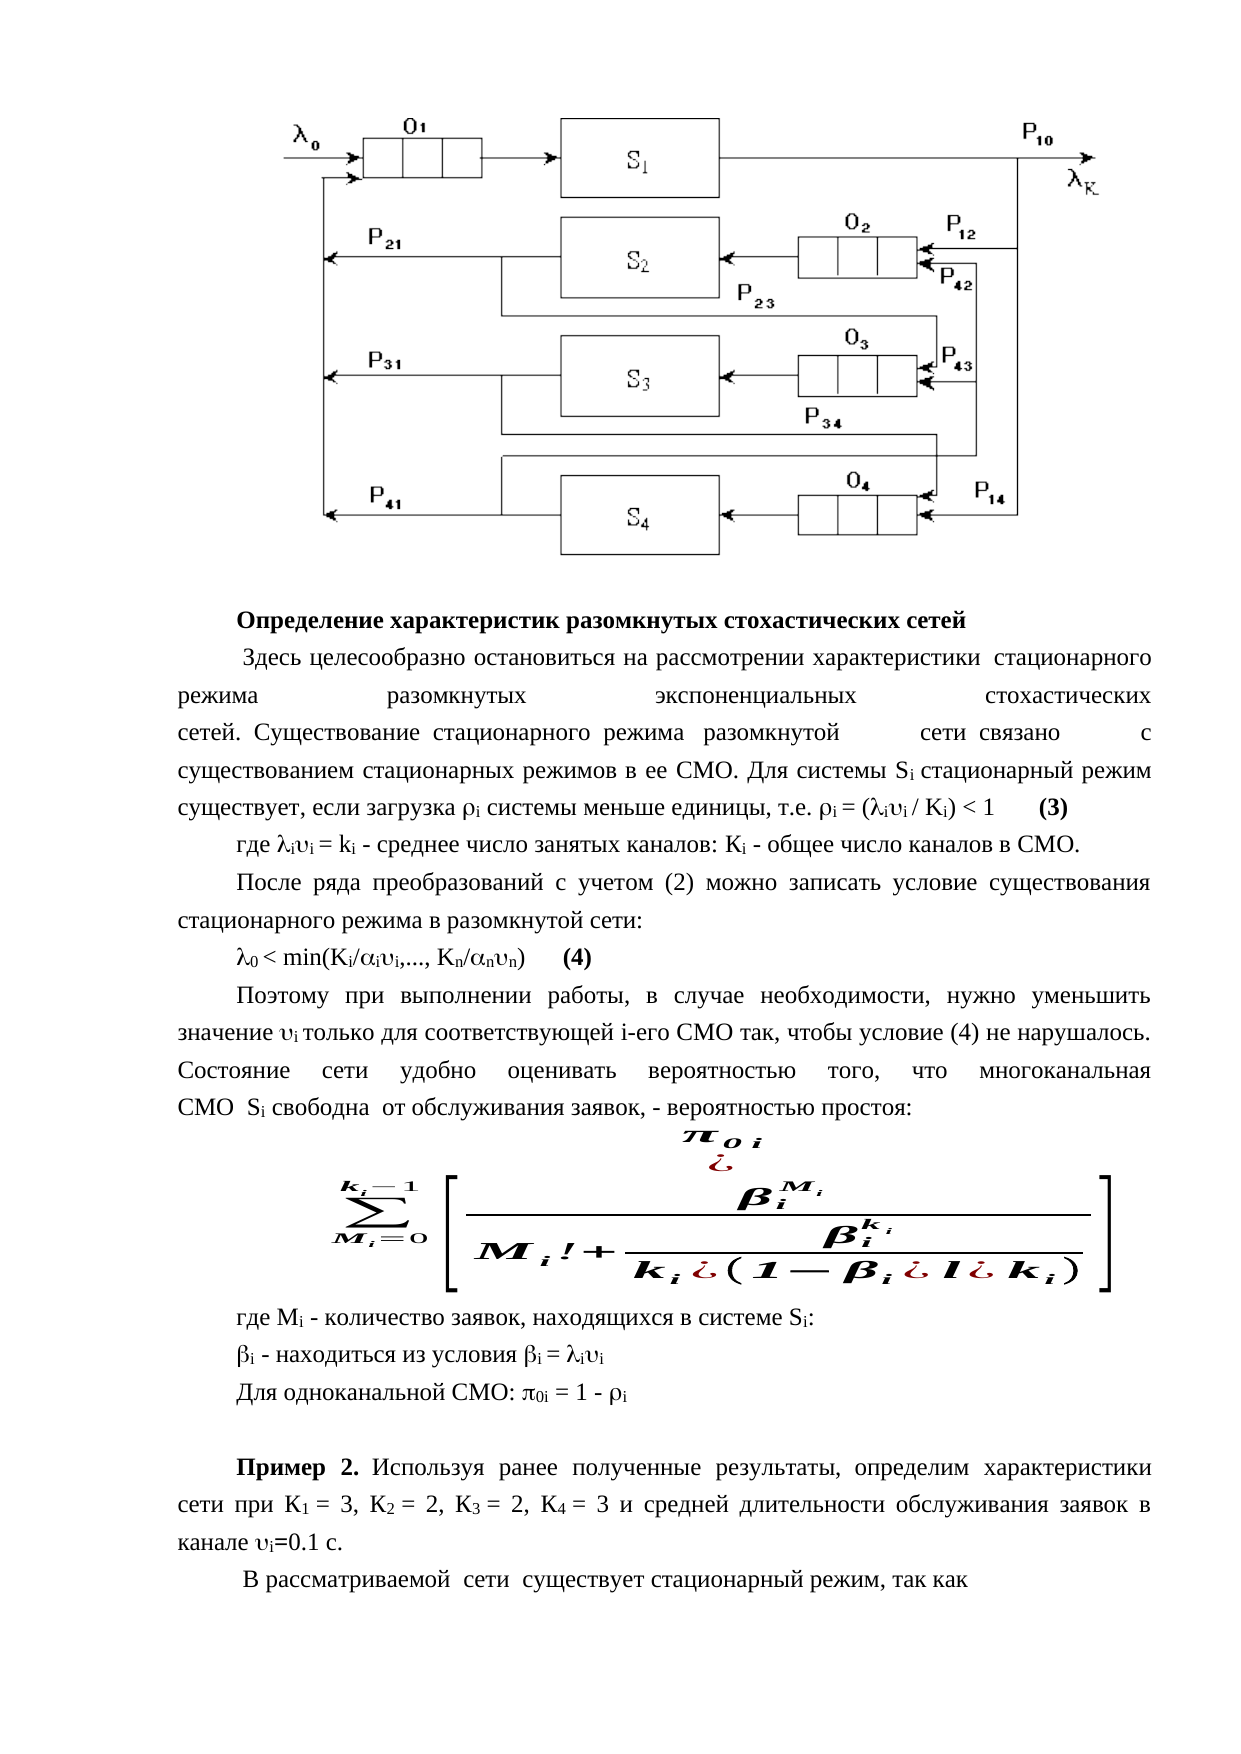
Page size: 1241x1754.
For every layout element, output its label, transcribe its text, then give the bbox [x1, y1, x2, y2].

text i - находиться из условия i = ii [177, 1331, 1152, 1368]
text где ii = ki - среднее число занятых каналов: Кi - общее число каналов в СМО. [177, 821, 1152, 859]
text где Мi - количество заявок, находящихся в системе Si: [177, 1293, 1152, 1331]
text После ряда преобразований с учетом (2) можно записать условие существования стационарного режима в разомкнутой сети: [177, 859, 1152, 934]
text Для одноканальной СМО: 0i = 1 - i [177, 1368, 1152, 1406]
text Поэтому при выполнении работы, в случае необходимости, нужно уменьшить значение i только для соответствующей i-его СМО так, чтобы условие (4) не нарушалось. Состояние сети удобно оценивать вероятностью того, что многоканальная СМО Si свободна от обслуживания заявок, - вероятностью простоя: [177, 971, 1152, 1121]
text Здесь целесообразно остановиться на рассмотрении характеристики стационарного режима разомкнутых экспоненциальных стохастических сетей. Существование стационарного режима разомкнутой сети связано с существованием стационарных режимов в ее СМО. Для системы Si стационарный режим существует, если загрузка i системы меньше единицы, т.е. i = (ii / Ki) < 1 (3) [177, 634, 1152, 821]
text 0 < min(Ki/ii,..., Kn/nn) (4) [177, 934, 1152, 971]
text В рассматриваемой сети существует стационарный режим, так как [177, 1556, 1152, 1593]
text Пример 2. Используя ранее полученные результаты, определим характеристики сети при К1 = 3, К2 = 2, К3 = 2, К4 = 3 и средней длительности обслуживания заявок в канале i=0.1 с. [177, 1443, 1152, 1556]
text Определение характеристик разомкнутых стохастических сетей [177, 596, 1152, 634]
